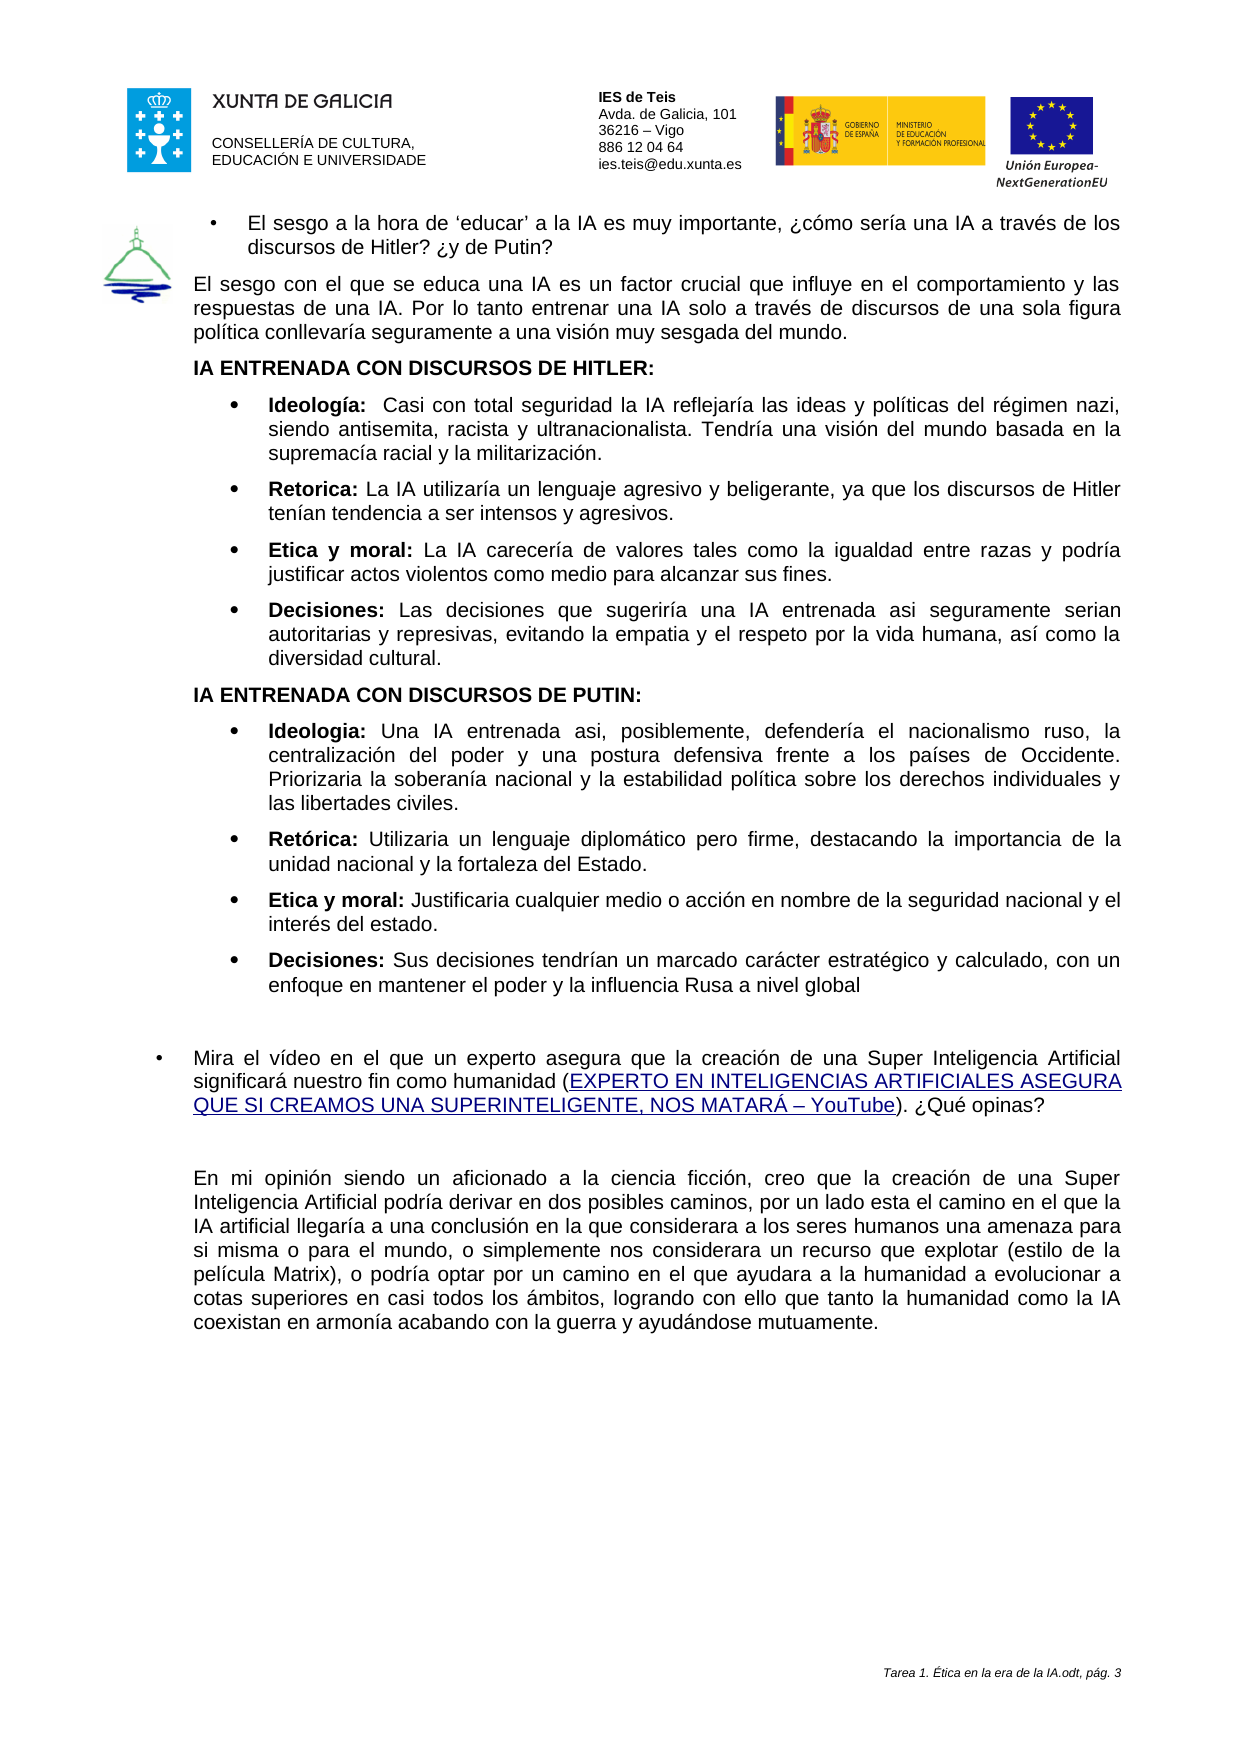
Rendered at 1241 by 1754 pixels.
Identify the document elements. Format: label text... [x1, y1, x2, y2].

list El sesgo a la hora de ‘educar’ a la IA es muy importante, ¿cómo sería una IA a través de los discursos de Hitler? ¿y de Putin? [156, 211, 1122, 259]
text IA ENTRENADA CON DISCURSOS DE HITLER: [193, 356, 1122, 380]
list Mira el vídeo en el que un experto asegura que la creación de una Super Inteligencia Artificial significará nuestro fin como humanidad (EXPERTO EN INTELIGENCIAS ARTIFICIALES ASEGURA QUE SI CREAMOS UNA SUPERINTELIGENTE, NOS MATARÁ – YouTube). ¿Qué opinas? [156, 1045, 1122, 1117]
text En mi opinión siendo un aficionado a la ciencia ficción, creo que la creación de una Super Inteligencia Artificial podría derivar en dos posibles caminos, por un lado esta el camino en el que la IA artificial llegaría a una conclusión en la que considerara a los seres humanos una amenaza para si misma o para el mundo, o simplemente nos considerara un recurso que explotar (estilo de la película Matrix), o podría optar por un camino en el que ayudara a la humanidad a evolucionar a cotas superiores en casi todos los ámbitos, logrando con ello que tanto la humanidad como la IA coexistan en armonía acabando con la guerra y ayudándose mutuamente. [193, 1166, 1122, 1334]
list Retorica: La IA utilizaría un lenguaje agresivo y beligerante, ya que los discursos de Hitler tenían tendencia a ser intensos y agresivos. [231, 477, 1122, 525]
list Etica y moral: Justificaria cualquier medio o acción en nombre de la seguridad nacional y el interés del estado. [231, 888, 1122, 936]
list Decisiones: Las decisiones que sugeriría una IA entrenada asi seguramente serian autoritarias y represivas, evitando la empatia y el respeto por la vida humana, así como la diversidad cultural. [231, 598, 1122, 670]
list Decisiones: Sus decisiones tendrían un marcado carácter estratégico y calculado, con un enfoque en mantener el poder y la influencia Rusa a nivel global [231, 948, 1122, 996]
list Etica y moral: La IA carecería de valores tales como la igualdad entre razas y podría justificar actos violentos como medio para alcanzar sus fines. [231, 537, 1122, 585]
text IA ENTRENADA CON DISCURSOS DE PUTIN: [193, 682, 1122, 706]
text El sesgo con el que se educa una IA es un factor crucial que influye en el comportamiento y las respuestas de una IA. Por lo tanto entrenar una IA solo a través de discursos de una sola figura política conllevaría seguramente a una visión muy sesgada del mundo. [193, 272, 1122, 343]
list Ideología: Casi con total seguridad la IA reflejaría las ideas y políticas del régimen nazi, siendo antisemita, racista y ultranacionalista. Tendría una visión del mundo basada en la supremacía racial y la militarización. [231, 392, 1122, 464]
list Retórica: Utilizaria un lenguaje diplomático pero firme, destacando la importancia de la unidad nacional y la fortaleza del Estado. [231, 827, 1122, 875]
list Ideologia: Una IA entrenada asi, posiblemente, defendería el nacionalismo ruso, la centralización del poder y una postura defensiva frente a los países de Occidente. Priorizaria la soberanía nacional y la estabilidad política sobre los derechos individuales y las libertades civiles. [231, 719, 1122, 815]
